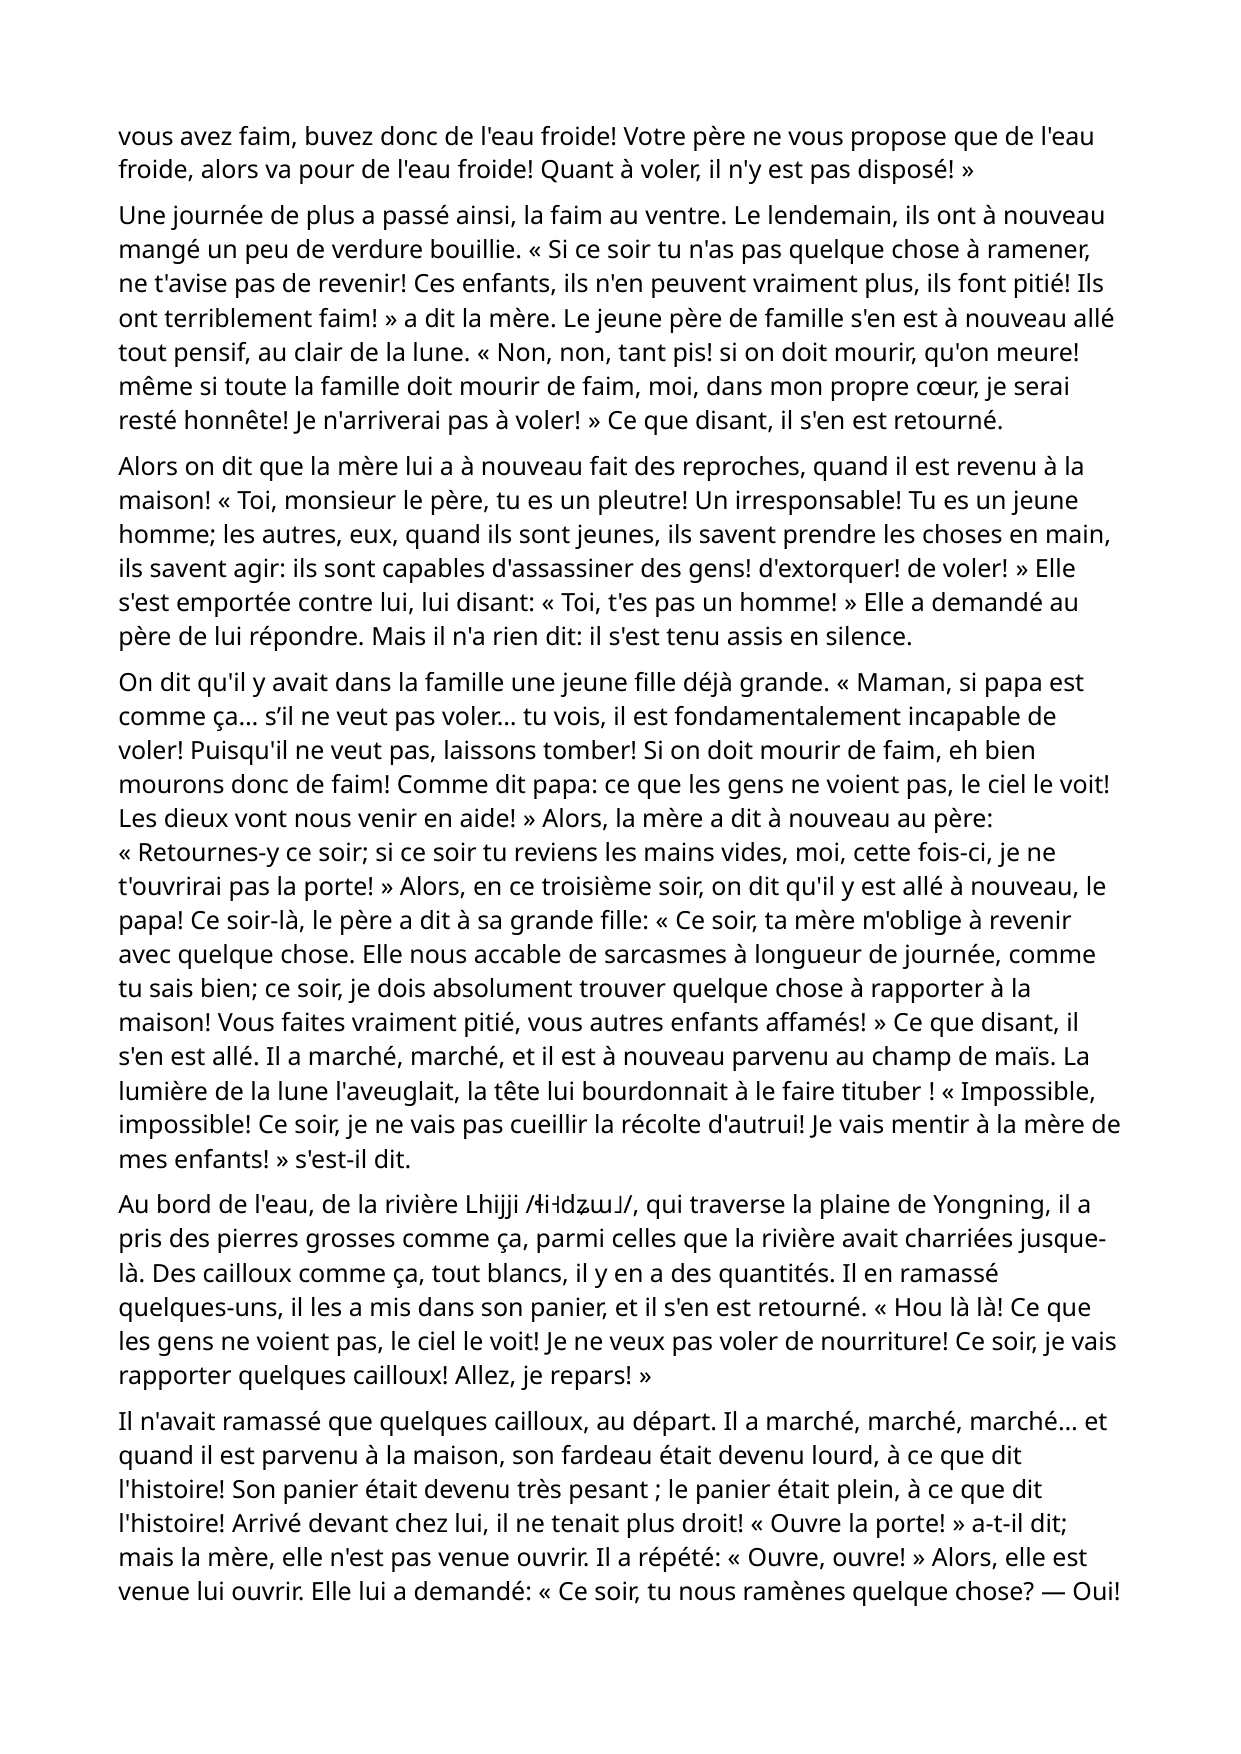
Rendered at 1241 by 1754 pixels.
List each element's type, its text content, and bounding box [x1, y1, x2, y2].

text Il n'avait ramassé que quelques cailloux, au départ. Il a marché, marché, marché… et quand il est parvenu à la maison, son fardeau était devenu lourd, à ce que dit l'histoire! Son panier était devenu très pesant ; le panier était plein, à ce que dit l'histoire! Arrivé devant chez lui, il ne tenait plus droit! « Ouvre la porte! » a-t-il dit; mais la mère, elle n'est pas venue ouvrir. Il a répété: « Ouvre, ouvre! » Alors, elle est venue lui ouvrir. Elle lui a demandé: « Ce soir, tu nous ramènes quelque chose? — Oui! [118, 1403, 1122, 1608]
text On dit qu'il y avait dans la famille une jeune fille déjà grande. « Maman, si papa est comme ça… s’il ne veut pas voler… tu vois, il est fondamentalement incapable de voler! Puisqu'il ne veut pas, laissons tomber! Si on doit mourir de faim, eh bien mourons donc de faim! Comme dit papa: ce que les gens ne voient pas, le ciel le voit! Les dieux vont nous venir en aide! » Alors, la mère a dit à nouveau au père: « Retournes-y ce soir; si ce soir tu reviens les mains vides, moi, cette fois-ci, je ne t'ouvrirai pas la porte! » Alors, en ce troisième soir, on dit qu'il y est allé à nouveau, le papa! Ce soir-là, le père a dit à sa grande fille: « Ce soir, ta mère m'oblige à revenir avec quelque chose. Elle nous accable de sarcasmes à longueur de journée, comme tu sais bien; ce soir, je dois absolument trouver quelque chose à rapporter à la maison! Vous faites vraiment pitié, vous autres enfants affamés! » Ce que disant, il s'en est allé. Il a marché, marché, et il est à nouveau parvenu au champ de maïs. La lumière de la lune l'aveuglait, la tête lui bourdonnait à le faire tituber ! « Impossible, impossible! Ce soir, je ne vais pas cueillir la récolte d'autrui! Je vais mentir à la mère de mes enfants! » s'est-il dit. [118, 664, 1122, 1175]
text Alors on dit que la mère lui a à nouveau fait des reproches, quand il est revenu à la maison! « Toi, monsieur le père, tu es un pleutre! Un irresponsable! Tu es un jeune homme; les autres, eux, quand ils sont jeunes, ils savent prendre les choses en main, ils savent agir: ils sont capables d'assassiner des gens! d'extorquer! de voler! » Elle s'est emportée contre lui, lui disant: « Toi, t'es pas un homme! » Elle a demandé au père de lui répondre. Mais il n'a rien dit: il s'est tenu assis en silence. [118, 448, 1122, 653]
text Au bord de l'eau, de la rivière Lhijji /ɬi˧dʑɯ˩/, qui traverse la plaine de Yongning, il a pris des pierres grosses comme ça, parmi celles que la rivière avait charriées jusque-là. Des cailloux comme ça, tout blancs, il y en a des quantités. Il en ramassé quelques-uns, il les a mis dans son panier, et il s'en est retourné. « Hou là là! Ce que les gens ne voient pas, le ciel le voit! Je ne veux pas voler de nourriture! Ce soir, je vais rapporter quelques cailloux! Allez, je repars! » [118, 1187, 1122, 1391]
text vous avez faim, buvez donc de l'eau froide! Votre père ne vous propose que de l'eau froide, alors va pour de l'eau froide! Quant à voler, il n'y est pas disposé! » [118, 118, 1122, 186]
text Une journée de plus a passé ainsi, la faim au ventre. Le lendemain, ils ont à nouveau mangé un peu de verdure bouillie. « Si ce soir tu n'as pas quelque chose à ramener, ne t'avise pas de revenir! Ces enfants, ils n'en peuvent vraiment plus, ils font pitié! Ils ont terriblement faim! » a dit la mère. Le jeune père de famille s'en est à nouveau allé tout pensif, au clair de la lune. « Non, non, tant pis! si on doit mourir, qu'on meure! même si toute la famille doit mourir de faim, moi, dans mon propre cœur, je serai resté honnête! Je n'arriverai pas à voler! » Ce que disant, il s'en est retourné. [118, 198, 1122, 436]
